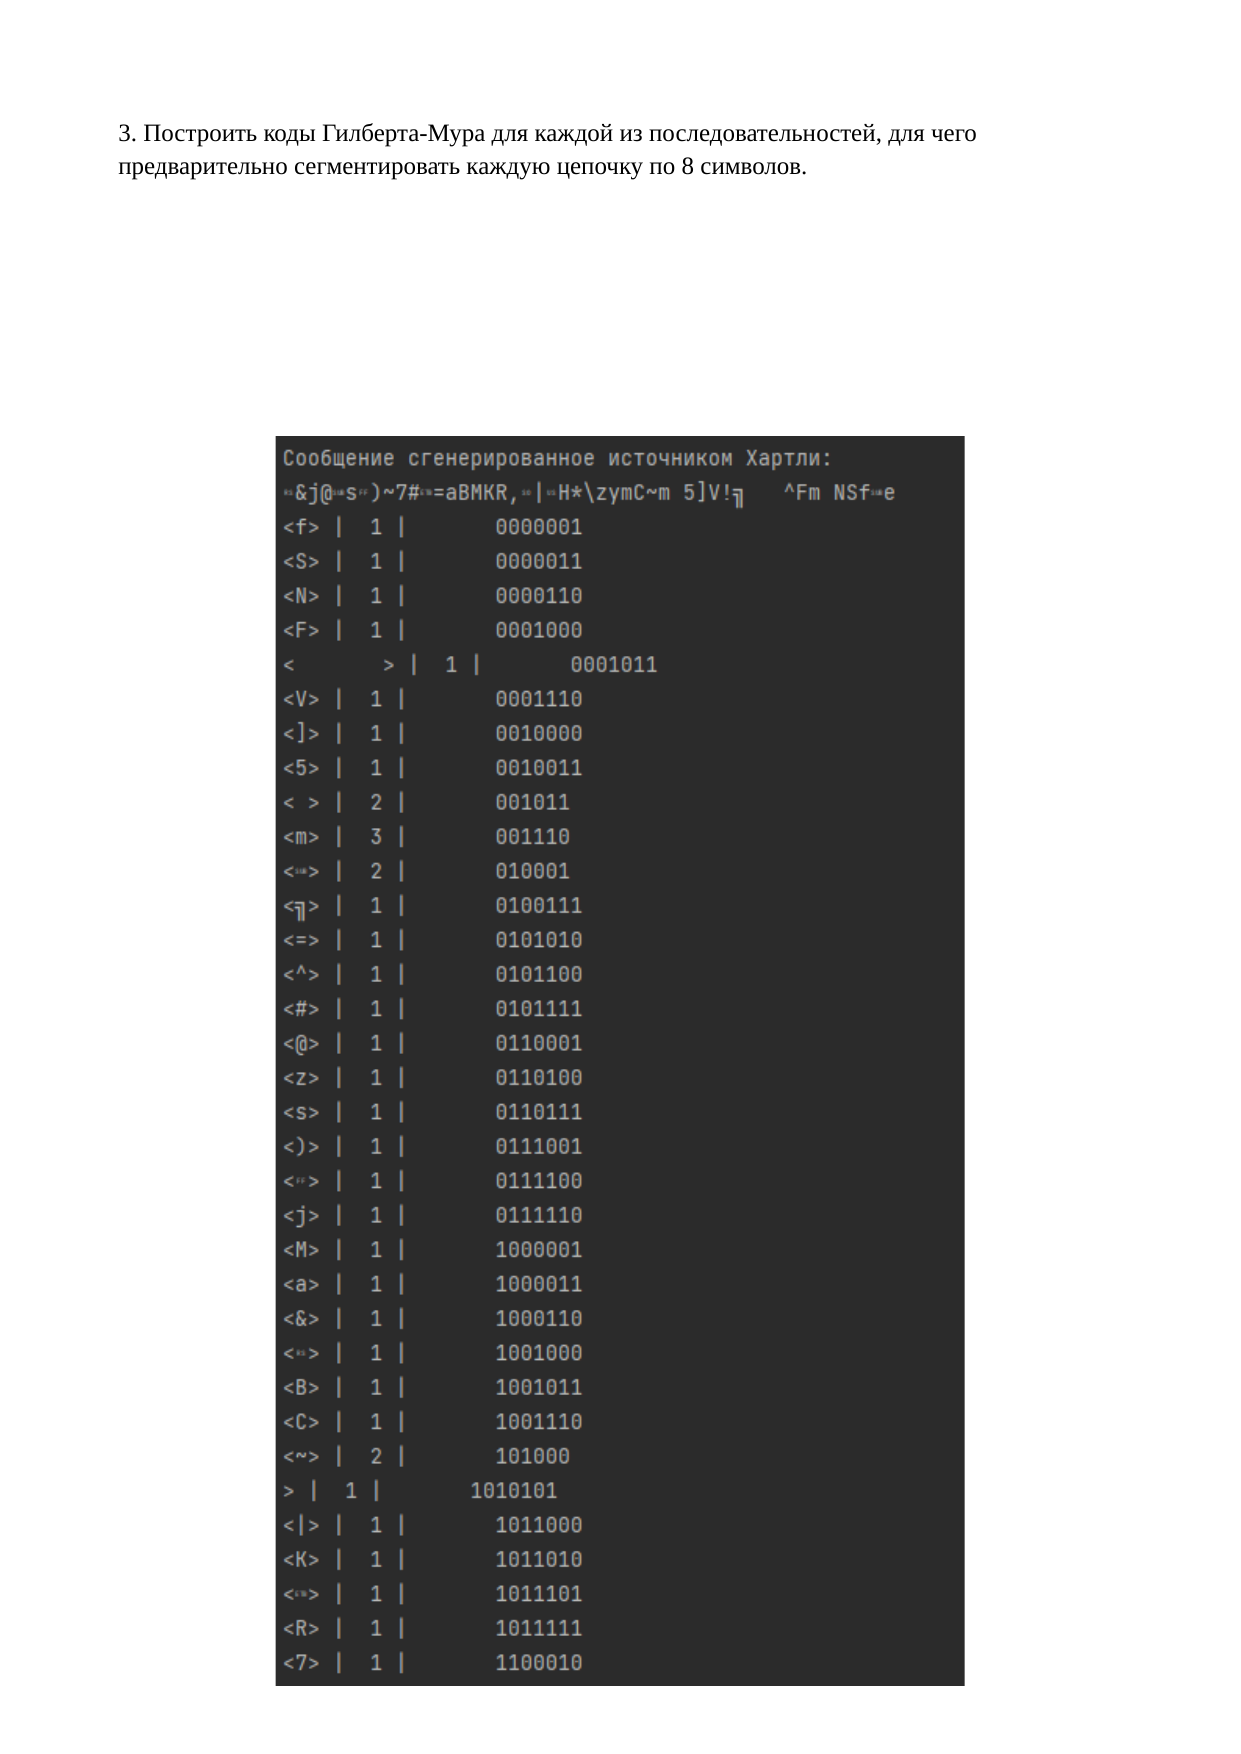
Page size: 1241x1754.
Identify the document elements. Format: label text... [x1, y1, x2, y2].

picture [275, 436, 965, 1686]
text 3. Построить коды Гилберта-Мура для каждой из последовательностей, для чего предварительно сегментировать каждую цепочку по 8 символов. [118, 118, 1017, 180]
